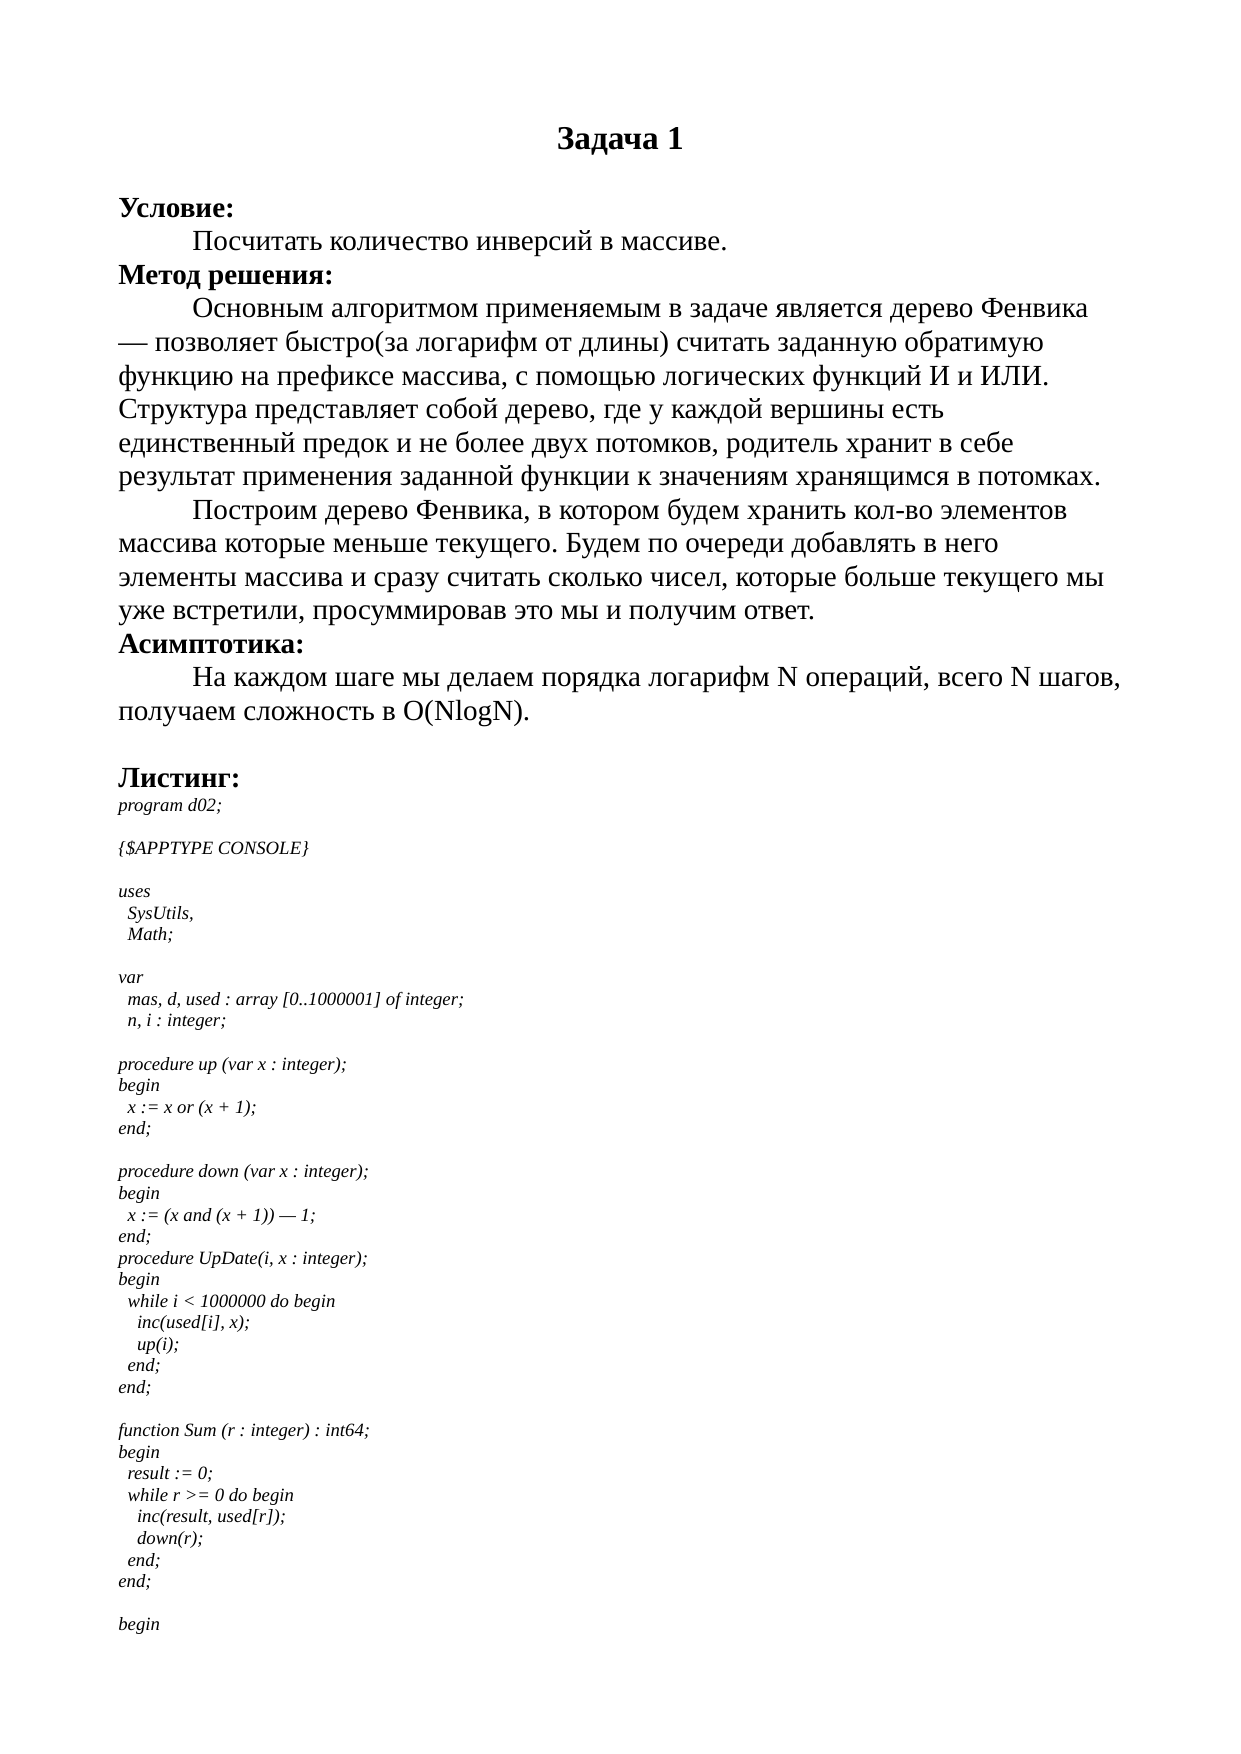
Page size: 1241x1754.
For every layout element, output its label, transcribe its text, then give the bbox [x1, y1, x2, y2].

text while r >= 0 do begin [118, 1484, 1122, 1505]
text Построим дерево Фенвика, в котором будем хранить кол-во элементов массива которые меньше текущего. Будем по очереди добавлять в него элементы массива и сразу считать сколько чисел, которые больше текущего мы уже встретили, просуммировав это мы и получим ответ. [118, 492, 1122, 626]
text begin [118, 1613, 1122, 1635]
text procedure up (var x : integer); [118, 1052, 1122, 1074]
text Асимптотика: [118, 626, 1122, 659]
text var [118, 966, 1122, 988]
text {$APPTYPE CONSOLE} [118, 837, 1122, 858]
text end; [118, 1570, 1122, 1592]
text Math; [118, 923, 1122, 945]
text end; [118, 1354, 1122, 1376]
text function Sum (r : integer) : int64; [118, 1419, 1122, 1441]
text end; [118, 1548, 1122, 1570]
text Метод решения: [118, 257, 1122, 291]
text procedure UpDate(i, x : integer); [118, 1247, 1122, 1268]
text Условие: [118, 190, 1122, 223]
text begin [118, 1074, 1122, 1096]
text up(i); [118, 1333, 1122, 1354]
text program d02; [118, 794, 1122, 815]
text down(r); [118, 1527, 1122, 1548]
text end; [118, 1117, 1122, 1139]
text Посчитать количество инверсий в массиве. [118, 223, 1122, 257]
text end; [118, 1225, 1122, 1247]
text Листинг: [118, 760, 1122, 794]
text mas, d, used : array [0..1000001] of integer; [118, 988, 1122, 1009]
text procedure down (var x : integer); [118, 1160, 1122, 1182]
text Задача 1 [118, 118, 1122, 156]
text x := (x and (x + 1)) — 1; [118, 1203, 1122, 1225]
text На каждом шаге мы делаем порядка логарифм N операций, всего N шагов, получаем сложность в O(NlogN). [118, 659, 1122, 727]
text uses [118, 880, 1122, 902]
text end; [118, 1376, 1122, 1397]
text inc(result, used[r]); [118, 1505, 1122, 1527]
text SysUtils, [118, 902, 1122, 923]
text while i < 1000000 do begin [118, 1290, 1122, 1311]
text begin [118, 1182, 1122, 1203]
text n, i : integer; [118, 1009, 1122, 1031]
text x := x or (x + 1); [118, 1096, 1122, 1117]
text begin [118, 1268, 1122, 1290]
text Основным алгоритмом применяемым в задаче является дерево Фенвика — позволяет быстро(за логарифм от длины) считать заданную обратимую функцию на префиксе массива, с помощью логических функций И и ИЛИ. Структура представляет собой дерево, где у каждой вершины есть единственный предок и не более двух потомков, родитель хранит в себе результат применения заданной функции к значениям хранящимся в потомках. [118, 291, 1122, 492]
text result := 0; [118, 1462, 1122, 1484]
text inc(used[i], x); [118, 1311, 1122, 1333]
text begin [118, 1441, 1122, 1462]
